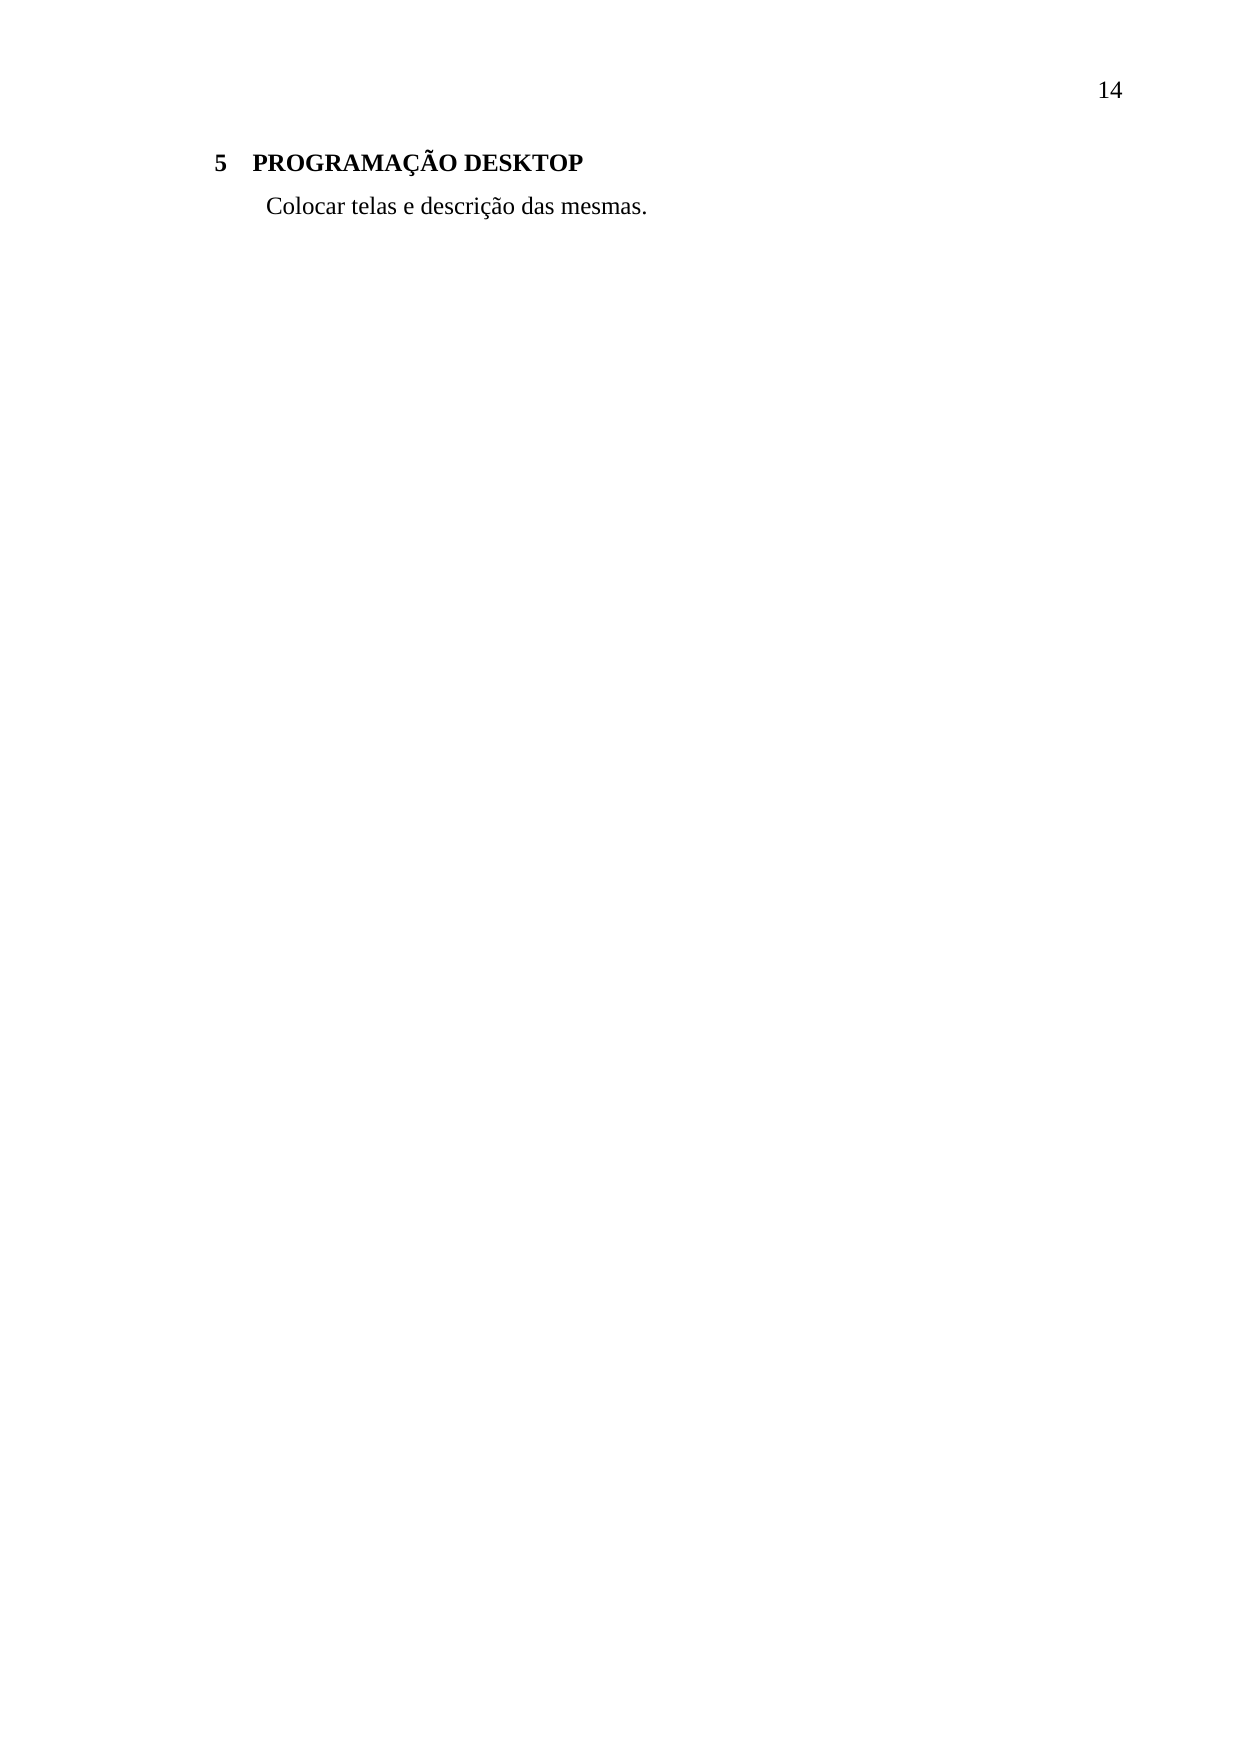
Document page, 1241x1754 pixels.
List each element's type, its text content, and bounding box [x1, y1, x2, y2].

text Colocar telas e descrição das mesmas. [177, 191, 1122, 219]
subtitle PROGRAMAÇÃO DESKTOP [214, 148, 1122, 176]
